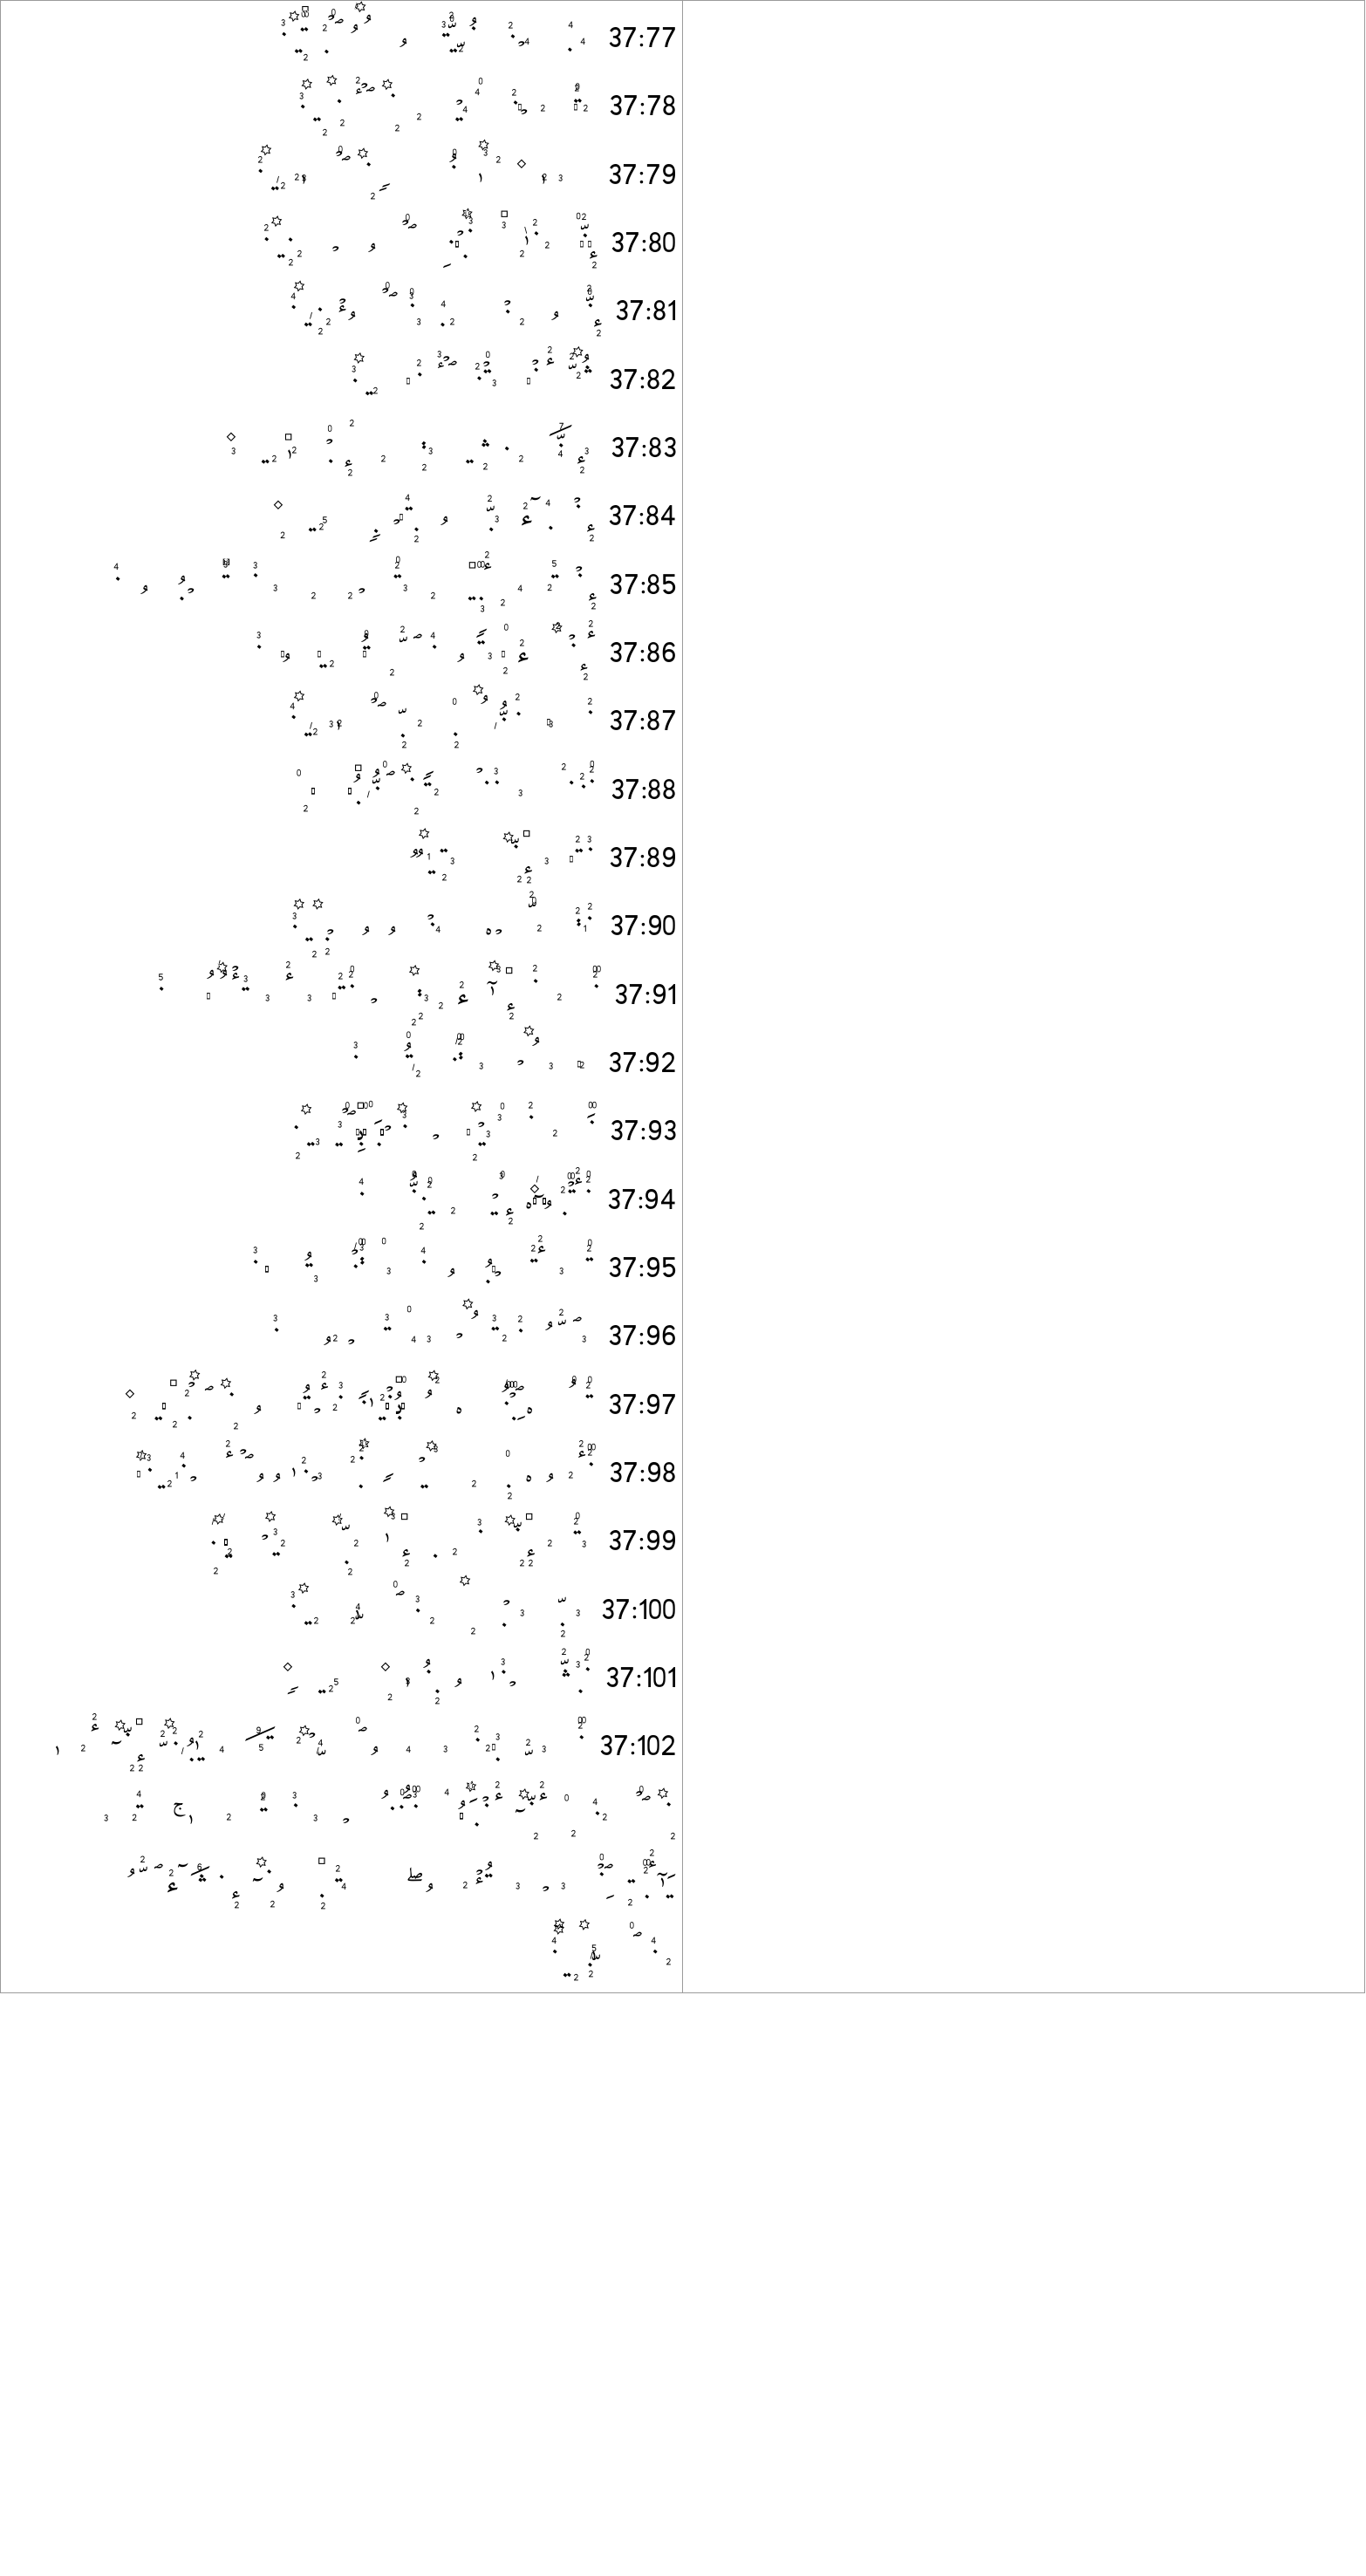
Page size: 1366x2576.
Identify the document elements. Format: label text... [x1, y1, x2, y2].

table_header [683, 1, 1364, 1992]
table_header 37:77 وََََجََََعََََلْنََـا ذُرِِّيََّتَََــهُۥ هُمُـ ٱلْبََـاــقِِينَََ 37:78 وََـتََٜرََكْٜنََا عََََلََََيْـهِِ فِِى ٱلْءََاخِِرِِينَََ 37:79 سَََلََٰــمٌـ عََلَََىٰ ـنُوحٍۢـ فِِى ٱلْعَََٰــلََمِِـينََ 37:80 إِِٜنََّٜاـ كََذََٰلِِكَََ نَََجْٜٜزِى ٱلْمُحْسِِنِِينََ 37:81 إِِنََّهُۥ مِِنْ عِِبََََادِِِـنَََا ٱلْمُؤْمِِنِِـينََََ 37:82 ثُمََّـــ أََغْٜرَََقْنََــا ٱلْءَََاخََٜرِِينَََ 37:83 وَََإِِنَََََََّــــ مِِن شِِيعَََٺِِـهِِۦ لََإِِبْرََٰـهِِيـــمَََـ 37:84 إِِذْ جََََآءََ رَََبََّـــهُۥ ــبِِقََََٜلْبٍۢ سَََََـلِِيـــمٍٍـ 37:85 إِِذْ قَََََــالََََ لِِأََــــبِِِيــهِِ وَََقََوْمِِهِِۦ مَََاذَََا ـتَََعْبُدُونََََ 37:86 أََئِِفْكًًا ءََاـلِِٜهَََـةًۭ دُونََََ ٱللََّهِِ ـتُٜرِِيٜدُٜونَََ 37:87 فََمَََٜا ظََنُّـكُمـ بِِرََبِِّ ٱلْعََٰــلَََمِِــينََََ 37:88 ـفََنََظََــرَََ نَََظْــرََةًۭ فِِى ٱلنُّـجُٜٜوٜٜمِِـ 37:89 فَََقََٜالَََ إِِنِِّى سَََقِِيمٌۭــ 37:90 فََـٺََوََلََّوْا۟ عََََنْـهُ ـمُدْـــــــبِِرِِينَََ 37:91 ــفََرََاغََــ إِِلَََىٰٓٓ ءََالِِـهَََٺِِهِِمْ ـفََقََٜالَََ أََلَََا تَََأْـــكُلُٜونَََََ 37:92 مََٜا لَََكُمْـ لَََا ـــــٺََنطِِــقُونَََ 37:93 ــفَرََاغََــ عَََلَََيْهِِٜمْ ضَََرْٜٜٜٜبًۢاـ ٜٜبِٜٱلْيَََــمِِِينِِ 37:94 ـفََأََقْبََـلُٜٜٜٜٜوٜٜٓا۟ إِِلَََيْــهِِ يََزِِـفُّونََََ 37:95 قََالَََ أََتََعْٜبُدُونََََ مَََاـ ـــــٺَََنْـحِِِـــتُوٜٜنَََ 37:96 وَََٱللََّهُ خََلََقَََكُمْـ وَََمََََاـ تَََعْـمََلُونَََ 37:97 قََالُوا۟ ٱِـــــبْنُـوا۟ لََهُۥ ٜٜبُنْٜٜٜيََٰـــنًۭا فَََــأََلْقُٜوهُ فِِى ٱلْجََحِِٜٜيــمِِـ 37:98 فََأََرََادُوا۟ بِِهِِۦ كَََيْدًۭا فََجََعَََـلْنََٰـــهُــمُ ٱلْأََسْفََََـلِِينَََٜ 37:99 وَََقََالََ إِِنِِّى ذَََاهِِبٌ إِِلَََىٰ رََبِِّى سََيَََهْدِِٜٜٜٜٜينِِ 37:100 رَََبِِّ ـهَََبْ لِِى مِِنَََ ٱلصََََّٰلِِحِِينَََ 37:101 فََبَََشََّـــرْنَََٰـــهُ ــبِِغُلَََٰــمٍٍـ حَََََلِِيـــمٍۢـ 37:102 ــفََلَََمََّــا بَََٜلََغََــ مَََعََََهُ ٱلسََََّـعْىََ قَََََََََـــــالََََ يََٰـبُـنََىََّ إِِنِِّىٓ أََرََىٰ فِِى ٱلْمََنََََـامِِـ أََنِِّىٓ أََذْبَحُٜٜكََََ فَََٱُـنظُـرْ مَََاذَََا تََرََىٰـــــــ ۚ قََََــالَََ يَٰٓٓـــأََــــبََتِِ ٱِفْعَََلْ مَََا تُؤْـمََرُ ۖ سََََـتََجِِدُنِِىٓ إِِن شََََََـآءََ ٱللََّهُ مِِنََََ ٱلصَََََّٰــبِِرِِــــــــينََََ [1, 1, 682, 1992]
